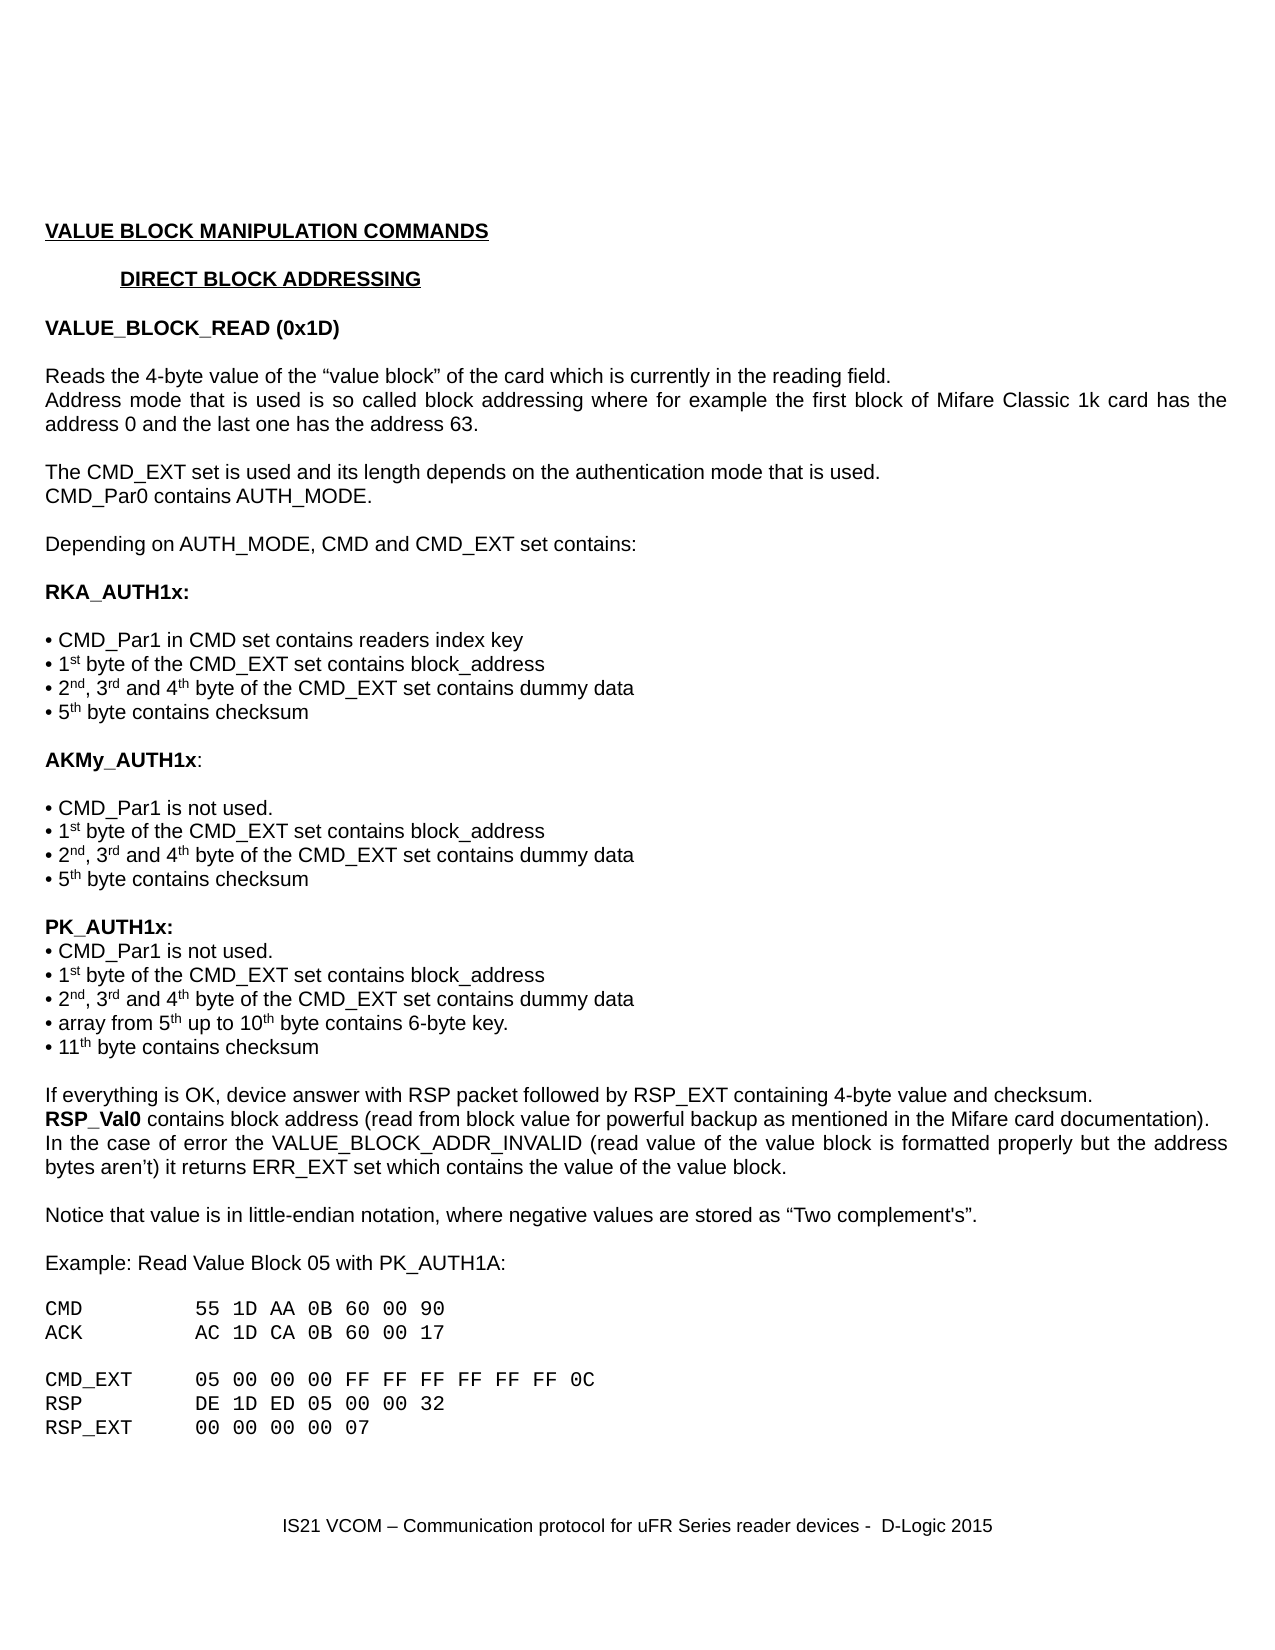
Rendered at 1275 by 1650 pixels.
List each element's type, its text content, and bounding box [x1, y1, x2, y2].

text • 1st byte of the CMD_EXT set contains block_address [45, 819, 1230, 843]
text • 2nd, 3rd and 4th byte of the CMD_EXT set contains dummy data [45, 843, 1230, 867]
text VALUE BLOCK MANIPULATION COMMANDS [45, 219, 1230, 243]
text If everything is OK, device answer with RSP packet followed by RSP_EXT containing 4-byte value and checksum. [45, 1083, 1230, 1107]
text • 2nd, 3rd and 4th byte of the CMD_EXT set contains dummy data [45, 987, 1230, 1011]
text PK_AUTH1x: [45, 915, 1230, 939]
text • 11th byte contains checksum [45, 1035, 1230, 1059]
text VALUE_BLOCK_READ (0x1D) [45, 316, 1230, 340]
text Notice that value is in little-endian notation, where negative values are stored as “Two complement's”. [45, 1203, 1230, 1227]
text Example: Read Value Block 05 with PK_AUTH1A: [45, 1251, 1230, 1274]
text AKMy_AUTH1x: [45, 747, 1230, 771]
text ACK AC 1D CA 0B 60 00 17 [45, 1322, 1230, 1346]
text • CMD_Par1 is not used. [45, 939, 1230, 963]
text DIRECT BLOCK ADDRESSING [45, 266, 1230, 292]
text RKA_AUTH1x: [45, 580, 1230, 604]
text • 5th byte contains checksum [45, 867, 1230, 891]
text The CMD_EXT set is used and its length depends on the authentication mode that is used. [45, 460, 1230, 484]
text CMD_EXT 05 00 00 00 FF FF FF FF FF FF 0C [45, 1369, 1230, 1393]
text • 1st byte of the CMD_EXT set contains block_address [45, 963, 1230, 987]
text Depending on AUTH_MODE, CMD and CMD_EXT set contains: [45, 532, 1230, 556]
text • 5th byte contains checksum [45, 699, 1230, 723]
text RSP_EXT 00 00 00 00 07 [45, 1417, 1230, 1440]
text Reads the 4-byte value of the “value block” of the card which is currently in the reading field. [45, 364, 1230, 388]
text RSP_Val0 contains block address (read from block value for powerful backup as mentioned in the Mifare card documentation). [45, 1107, 1230, 1131]
text • array from 5th up to 10th byte contains 6-byte key. [45, 1011, 1230, 1035]
text In the case of error the VALUE_BLOCK_ADDR_INVALID (read value of the value block is formatted properly but the address bytes aren’t) it returns ERR_EXT set which contains the value of the value block. [45, 1131, 1230, 1179]
text Address mode that is used is so called block addressing where for example the first block of Mifare Classic 1k card has the address 0 and the last one has the address 63. [45, 388, 1230, 436]
text • CMD_Par1 in CMD set contains readers index key [45, 628, 1230, 652]
text CMD 55 1D AA 0B 60 00 90 [45, 1298, 1230, 1322]
text • CMD_Par1 is not used. [45, 795, 1230, 819]
text CMD_Par0 contains AUTH_MODE. [45, 484, 1230, 508]
text • 2nd, 3rd and 4th byte of the CMD_EXT set contains dummy data [45, 676, 1230, 699]
text RSP DE 1D ED 05 00 00 32 [45, 1393, 1230, 1417]
text • 1st byte of the CMD_EXT set contains block_address [45, 652, 1230, 676]
